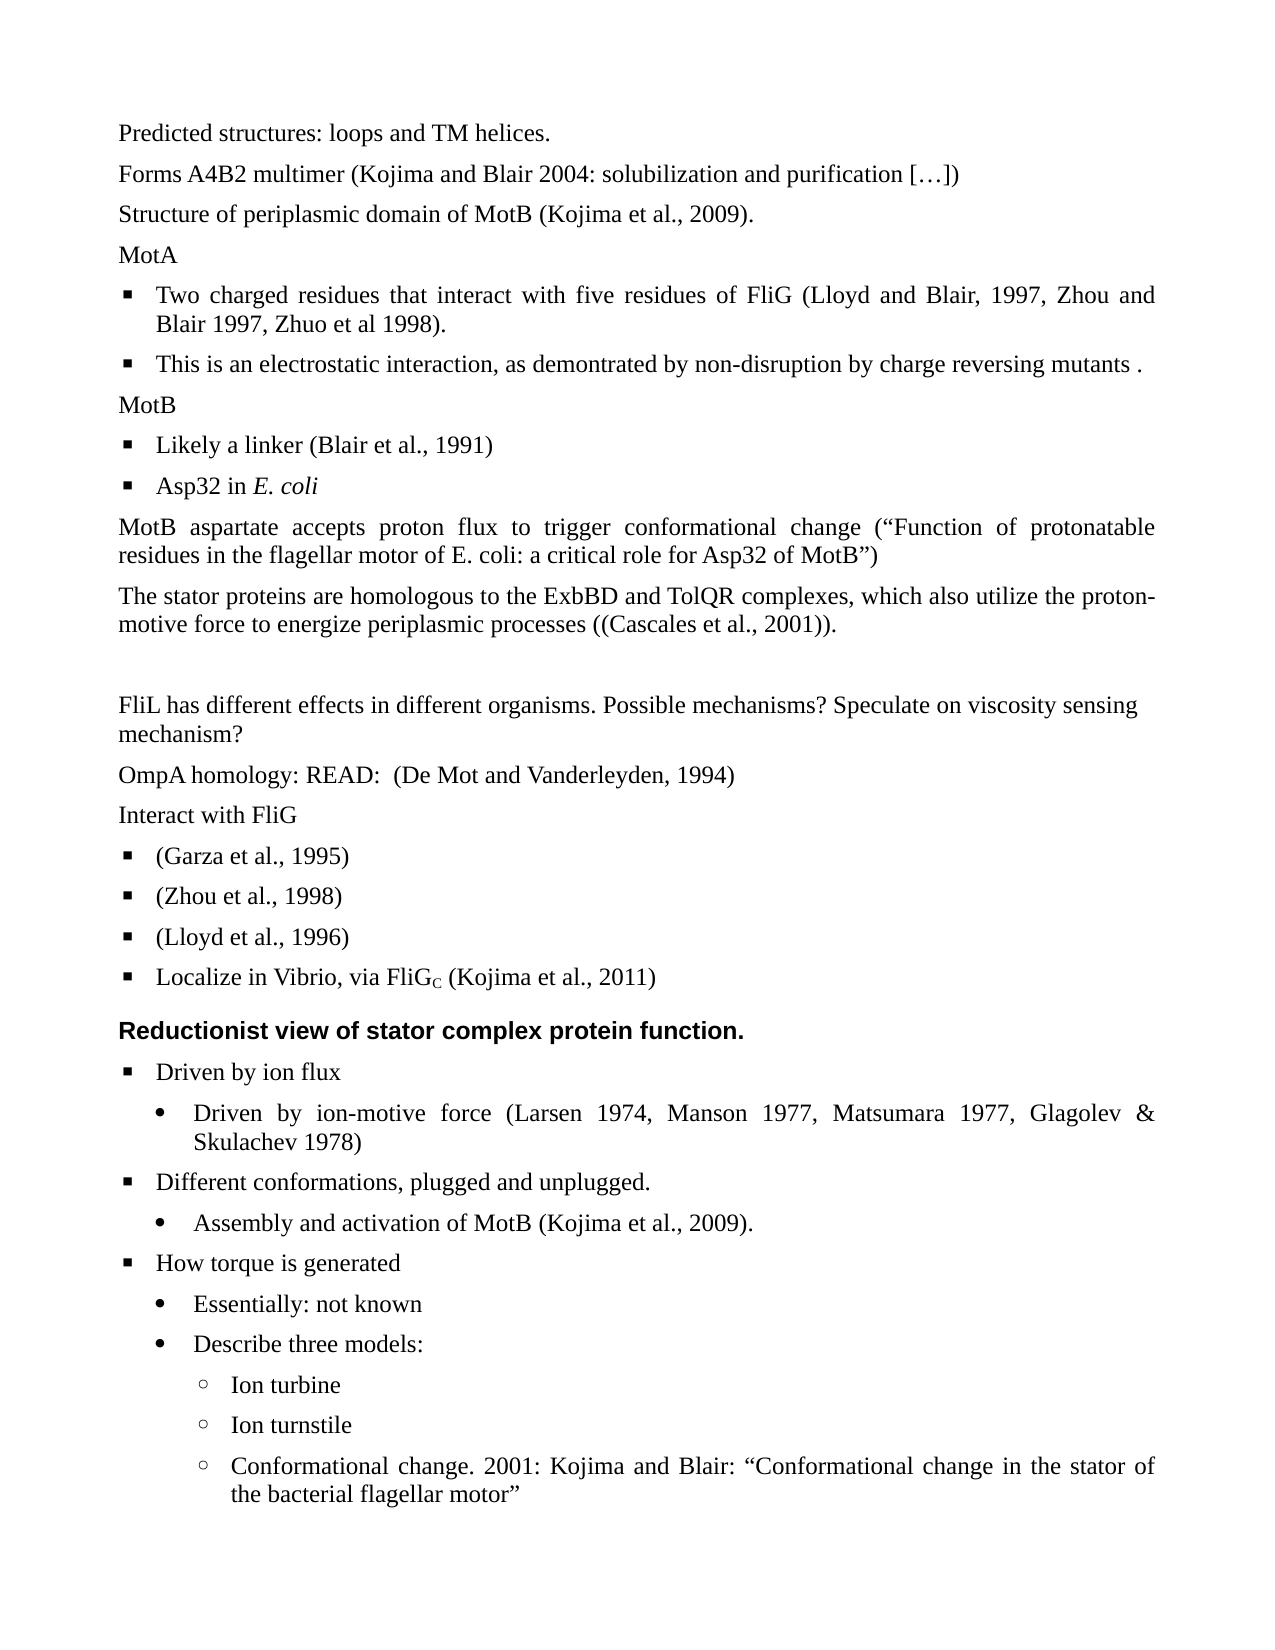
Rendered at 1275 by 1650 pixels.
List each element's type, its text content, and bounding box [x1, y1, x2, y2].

text Predicted structures: loops and TM helices. [118, 118, 1157, 147]
list Different conformations, plugged and unplugged. [118, 1167, 1157, 1196]
list Essentially: not known [156, 1289, 1157, 1317]
list Driven by ion-motive force (Larsen 1974, Manson 1977, Matsumara 1977, Glagolev & Skulachev 1978) [156, 1098, 1157, 1155]
list Localize in Vibrio, via FliGC (Kojima et al., 2011) [118, 962, 1157, 991]
list Describe three models: [156, 1329, 1157, 1358]
list (Garza et al., 1995) [118, 841, 1157, 870]
list Conformational change. 2001: Kojima and Blair: “Conformational change in the stator of the bacterial flagellar motor” [193, 1451, 1157, 1508]
text Structure of periplasmic domain of MotB (Kojima et al., 2009). [118, 199, 1157, 228]
list This is an electrostatic interaction, as demontrated by non-disruption by charge reversing mutants . [118, 349, 1157, 378]
text MotB aspartate accepts proton flux to trigger conformational change (“Function of protonatable residues in the flagellar motor of E. coli: a critical role for Asp32 of MotB”) [118, 512, 1157, 569]
list Asp32 in E. coli [118, 471, 1157, 500]
subtitle Reductionist view of stator complex protein function. [118, 1016, 1157, 1045]
text Forms A4B2 multimer (Kojima and Blair 2004: solubilization and purification […]) [118, 159, 1157, 187]
list How torque is generated [118, 1248, 1157, 1277]
list (Zhou et al., 1998) [118, 881, 1157, 910]
text The stator proteins are homologous to the ExbBD and TolQR complexes, which also utilize the proton-motive force to energize periplasmic processes ((Cascales et al., 2001)). [118, 581, 1157, 638]
list Ion turbine [193, 1370, 1157, 1398]
text MotB [118, 390, 1157, 419]
list Ion turnstile [193, 1410, 1157, 1439]
list (Lloyd et al., 1996) [118, 922, 1157, 951]
list Likely a linker (Blair et al., 1991) [118, 431, 1157, 459]
list Assembly and activation of MotB (Kojima et al., 2009). [156, 1208, 1157, 1236]
text FliL has different effects in different organisms. Possible mechanisms? Speculate on viscosity sensing mechanism? [118, 691, 1157, 748]
text MotA [118, 240, 1157, 268]
list Two charged residues that interact with five residues of FliG (Lloyd and Blair, 1997, Zhou and Blair 1997, Zhuo et al 1998). [118, 280, 1157, 338]
text Interact with FliG [118, 800, 1157, 829]
list Driven by ion flux [118, 1057, 1157, 1086]
text OmpA homology: READ: (De Mot and Vanderleyden, 1994) [118, 760, 1157, 789]
